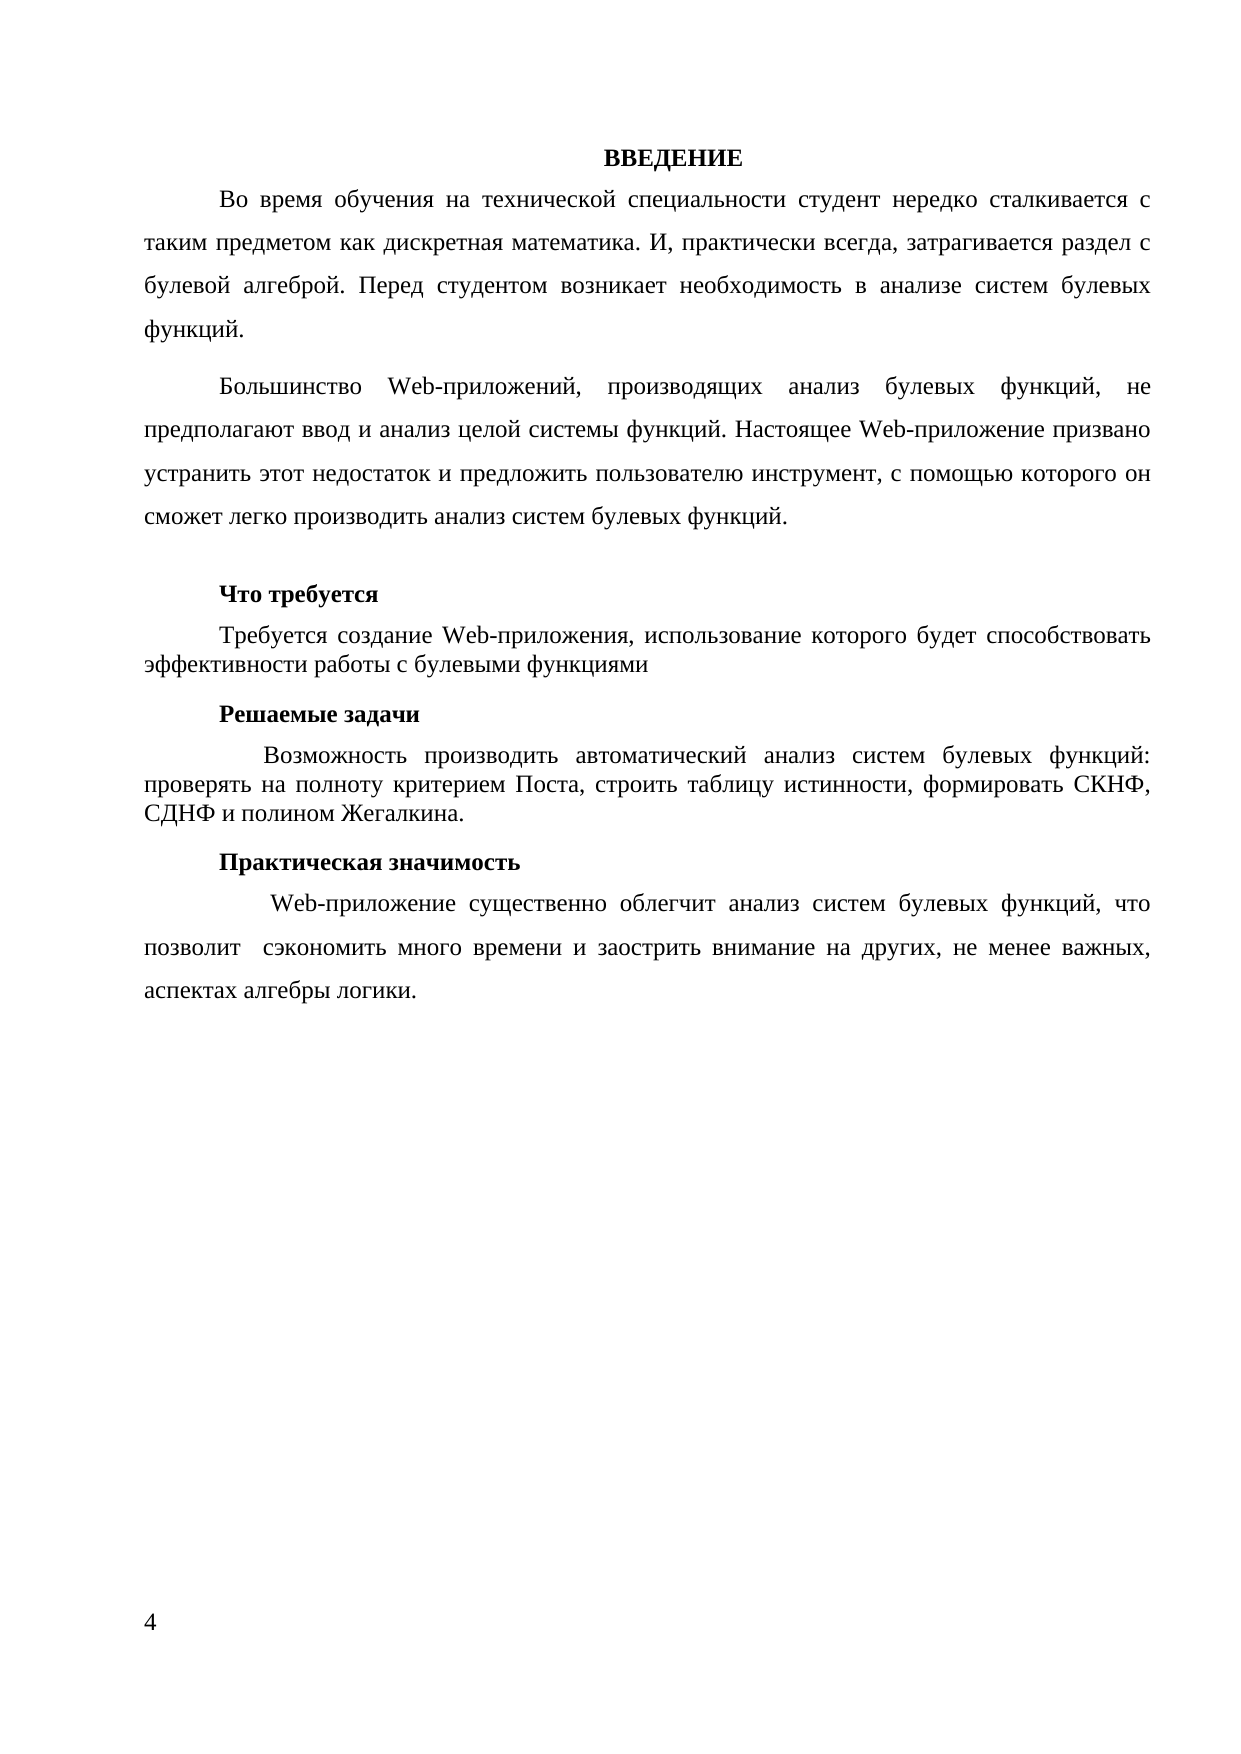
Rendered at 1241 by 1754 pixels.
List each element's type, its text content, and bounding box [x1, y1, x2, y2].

text Большинство Web-приложений, производящих анализ булевых функций, не предполагают ввод и анализ целой системы функций. Настоящее Web-приложение призвано устранить этот недостаток и предложить пользователю инструмент, с помощью которого он сможет легко производить анализ систем булевых функций. [144, 371, 1152, 529]
subtitle ВВЕДЕНИЕ [144, 143, 1152, 172]
text Web-приложение существенно облегчит анализ систем булевых функций, что позволит сэкономить много времени и заострить внимание на других, не менее важных, аспектах алгебры логики. [144, 888, 1152, 1003]
subtitle Что требуется [144, 579, 1152, 608]
text Возможность производить автоматический анализ систем булевых функций: проверять на полноту критерием Поста, строить таблицу истинности, формировать СКНФ, СДНФ и полином Жегалкина. [144, 740, 1152, 826]
text Требуется создание Web-приложения, использование которого будет способствовать эффективности работы с булевыми функциями [144, 621, 1152, 678]
text Во время обучения на технической специальности студент нередко сталкивается с таким предметом как дискретная математика. И, практически всегда, затрагивается раздел с булевой алгеброй. Перед студентом возникает необходимость в анализе систем булевых функций. [144, 184, 1152, 342]
subtitle Решаемые задачи [144, 699, 1152, 728]
subtitle Практическая значимость [144, 847, 1152, 876]
